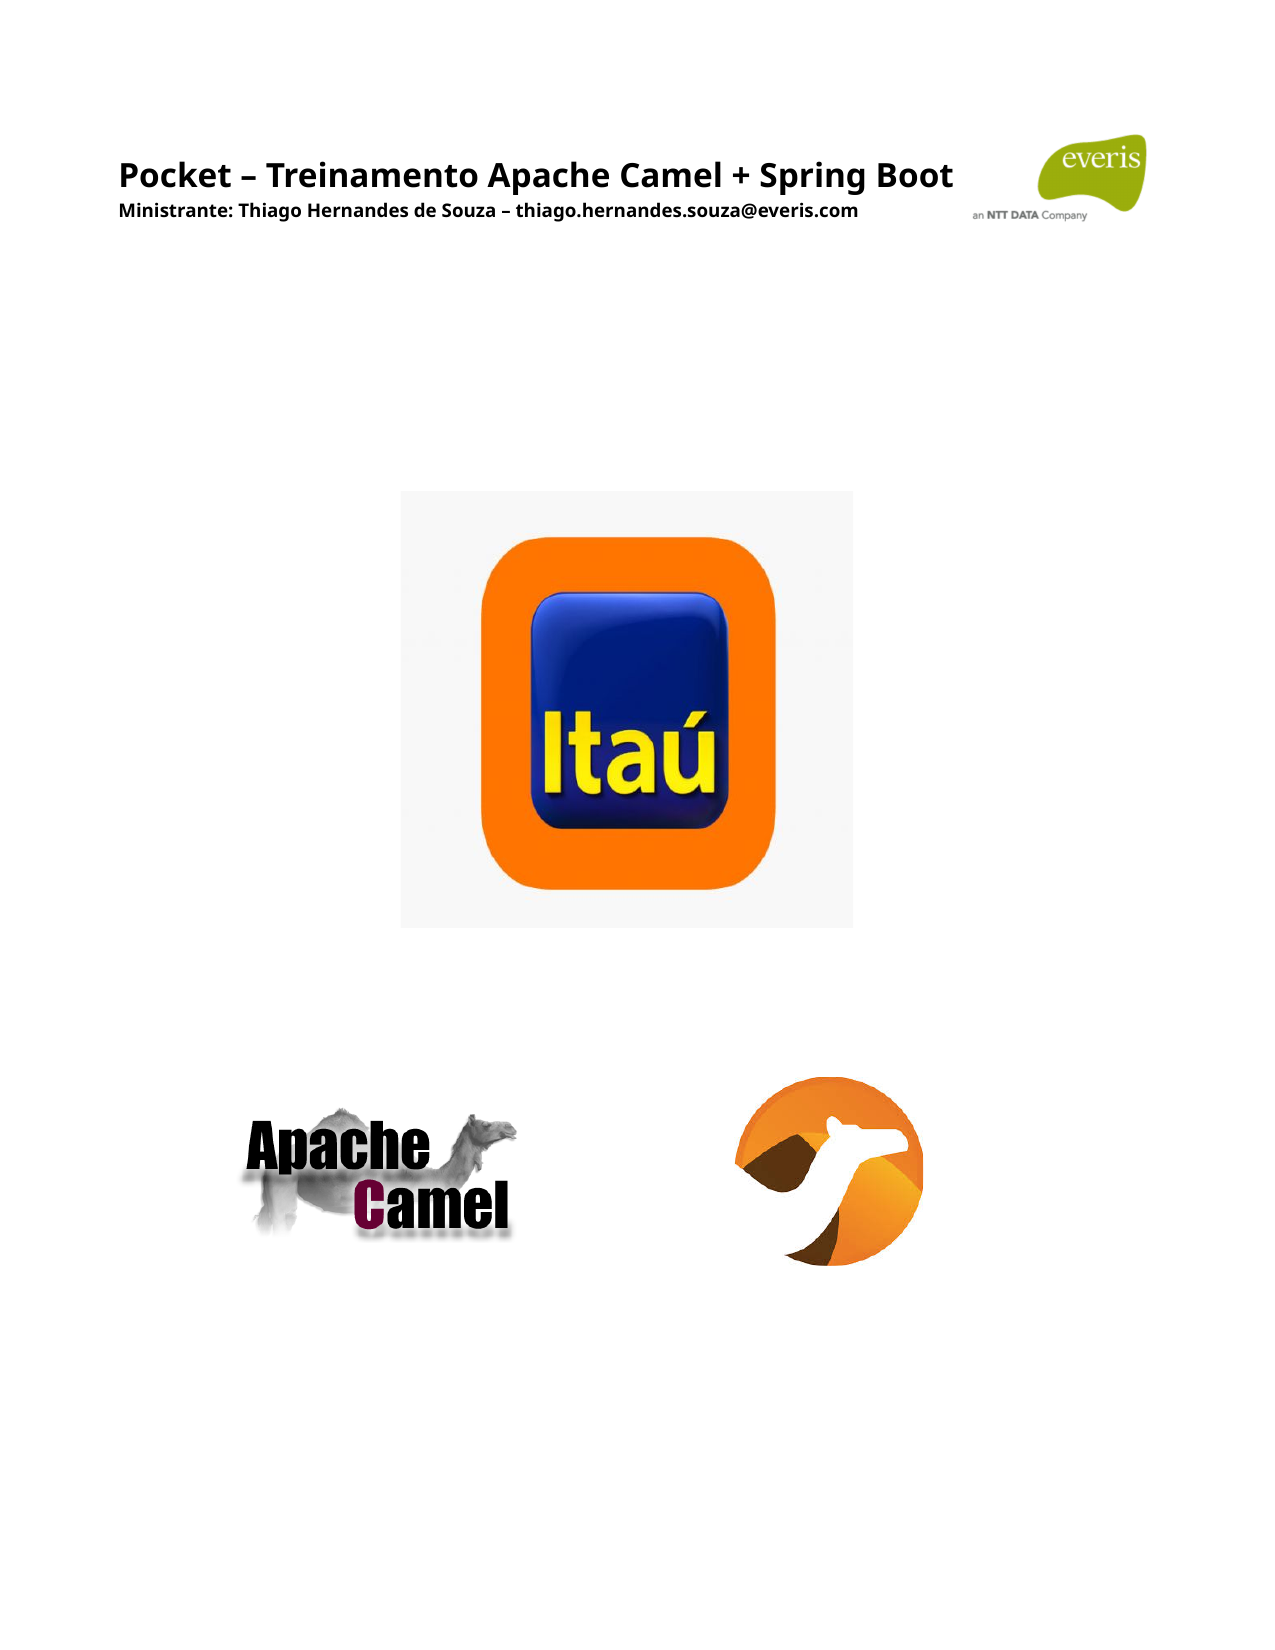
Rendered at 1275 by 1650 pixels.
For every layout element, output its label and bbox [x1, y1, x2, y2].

picture [400, 491, 854, 928]
picture [965, 131, 1154, 225]
picture [734, 1077, 924, 1266]
picture [230, 1096, 529, 1243]
